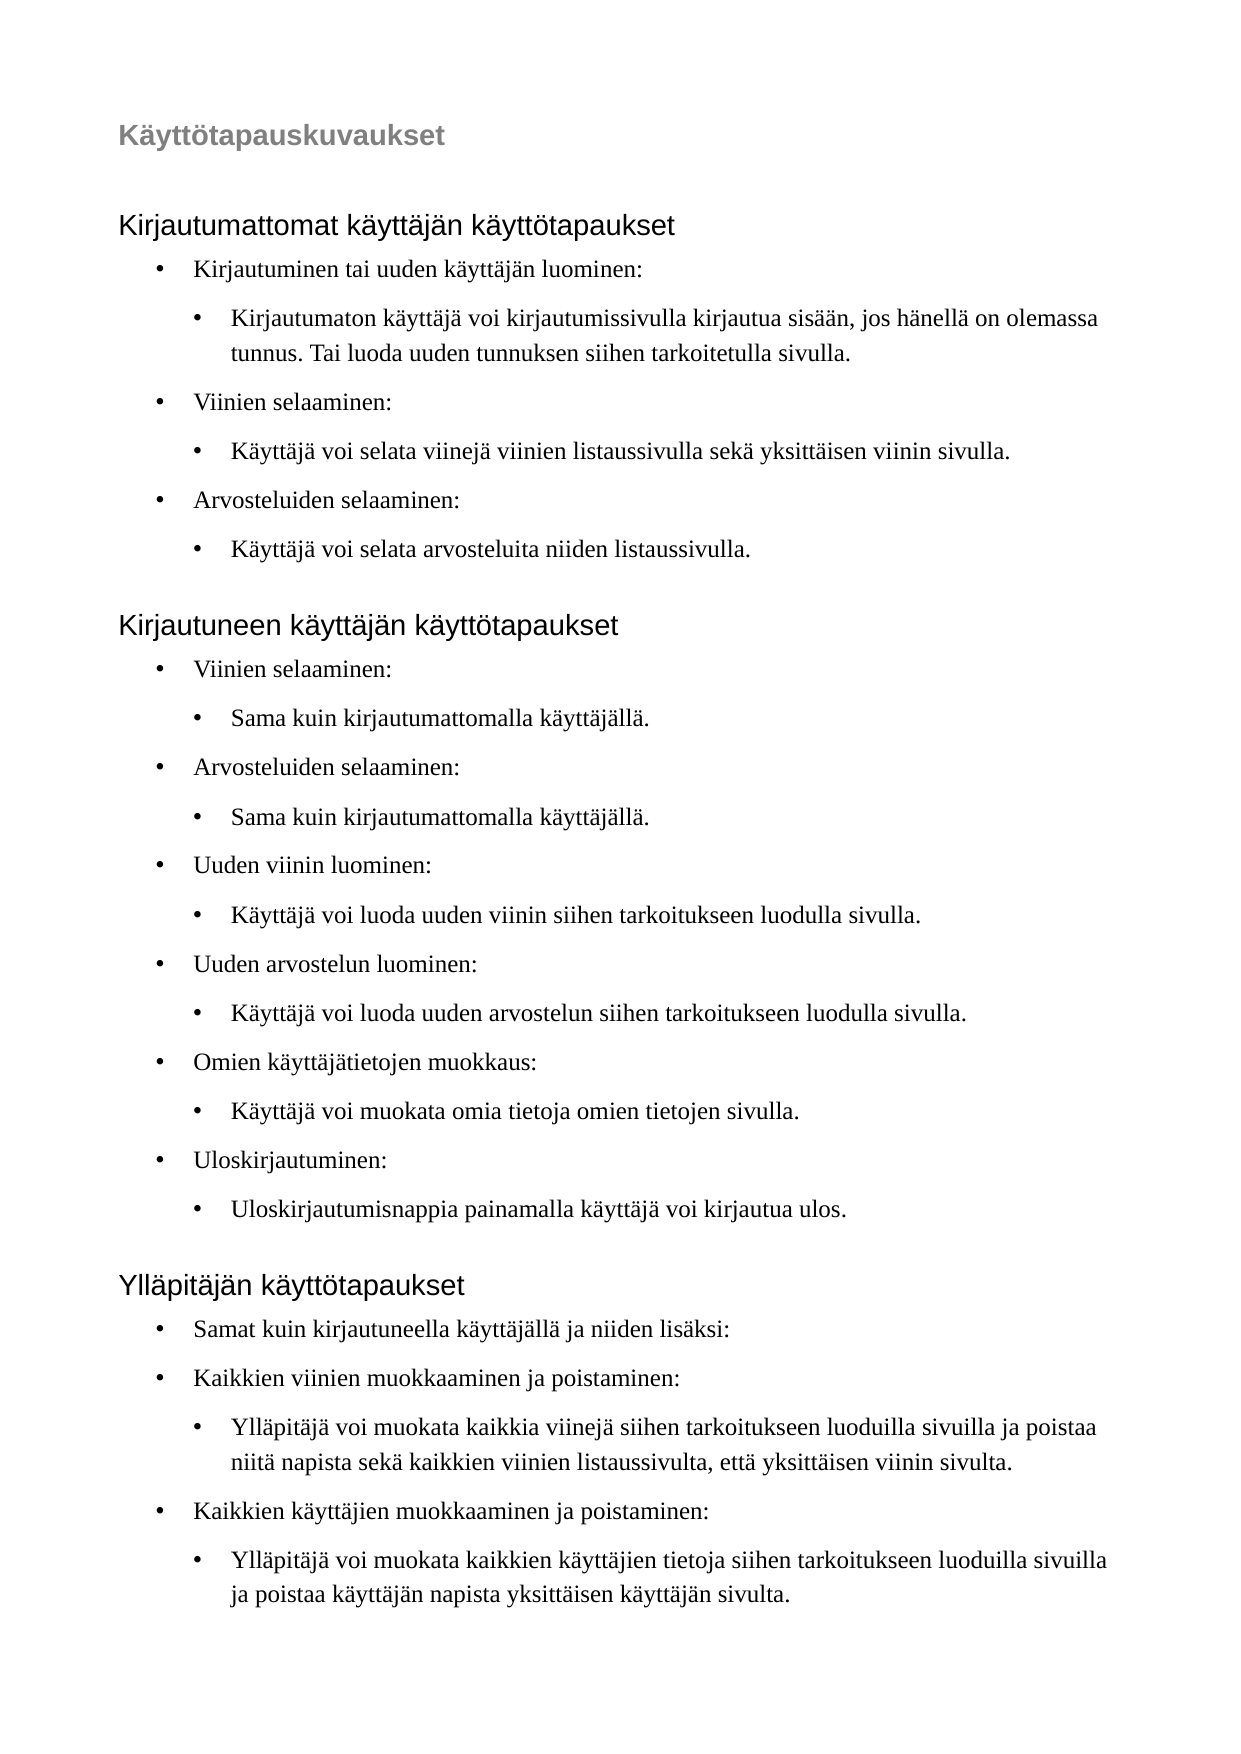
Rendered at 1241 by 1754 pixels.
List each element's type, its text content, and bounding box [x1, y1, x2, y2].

list Viinien selaaminen: [156, 654, 1122, 683]
list Kirjautuminen tai uuden käyttäjän luominen: [156, 254, 1122, 283]
list Käyttäjä voi luoda uuden viinin siihen tarkoitukseen luodulla sivulla. [193, 900, 1122, 928]
list Uuden viinin luominen: [156, 851, 1122, 879]
list Arvosteluiden selaaminen: [156, 752, 1122, 781]
list Kaikkien käyttäjien muokkaaminen ja poistaminen: [156, 1496, 1122, 1524]
list Kaikkien viinien muokkaaminen ja poistaminen: [156, 1363, 1122, 1392]
list Samat kuin kirjautuneella käyttäjällä ja niiden lisäksi: [156, 1314, 1122, 1343]
list Uuden arvostelun luominen: [156, 949, 1122, 977]
list Arvosteluiden selaaminen: [156, 485, 1122, 514]
list Käyttäjä voi selata viinejä viinien listaussivulla sekä yksittäisen viinin sivulla. [193, 436, 1122, 465]
list Uloskirjautuminen: [156, 1145, 1122, 1174]
list Sama kuin kirjautumattomalla käyttäjällä. [193, 703, 1122, 732]
list Käyttäjä voi luoda uuden arvostelun siihen tarkoitukseen luodulla sivulla. [193, 998, 1122, 1027]
list Uloskirjautumisnappia painamalla käyttäjä voi kirjautua ulos. [193, 1194, 1122, 1223]
list Omien käyttäjätietojen muokkaus: [156, 1047, 1122, 1076]
list Ylläpitäjä voi muokata kaikkien käyttäjien tietoja siihen tarkoitukseen luoduilla sivuilla ja poistaa käyttäjän napista yksittäisen käyttäjän sivulta. [193, 1545, 1122, 1608]
list Kirjautumaton käyttäjä voi kirjautumissivulla kirjautua sisään, jos hänellä on olemassa tunnus. Tai luoda uuden tunnuksen siihen tarkoitetulla sivulla. [193, 303, 1122, 367]
list Viinien selaaminen: [156, 387, 1122, 416]
subtitle Kirjautumattomat käyttäjän käyttötapaukset [118, 208, 1122, 242]
list Käyttäjä voi selata arvosteluita niiden listaussivulla. [193, 534, 1122, 563]
list Käyttäjä voi muokata omia tietoja omien tietojen sivulla. [193, 1096, 1122, 1125]
subtitle Ylläpitäjän käyttötapaukset [118, 1268, 1122, 1302]
subtitle Kirjautuneen käyttäjän käyttötapaukset [118, 608, 1122, 642]
list Ylläpitäjä voi muokata kaikkia viinejä siihen tarkoitukseen luoduilla sivuilla ja poistaa niitä napista sekä kaikkien viinien listaussivulta, että yksittäisen viinin sivulta. [193, 1412, 1122, 1476]
subtitle Käyttötapauskuvaukset [118, 118, 1122, 152]
list Sama kuin kirjautumattomalla käyttäjällä. [193, 802, 1122, 830]
